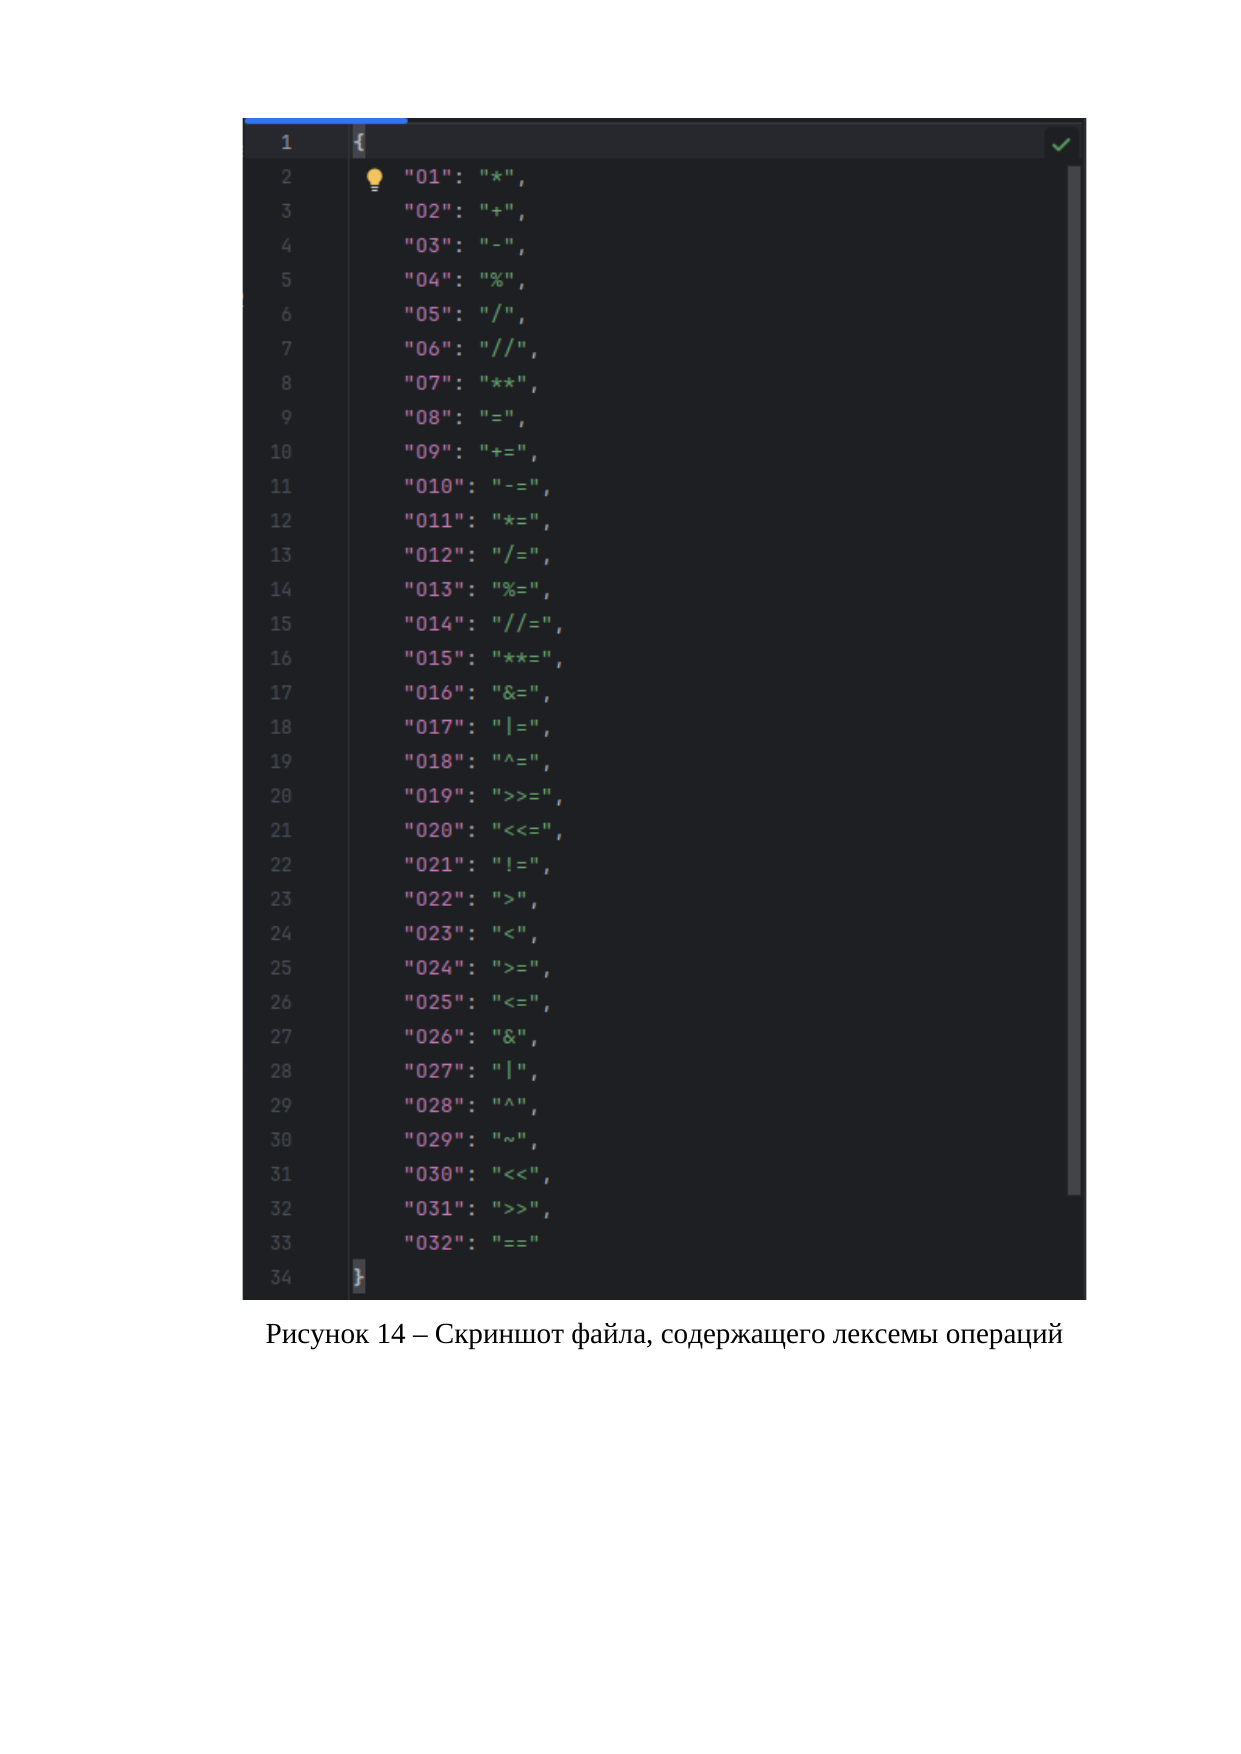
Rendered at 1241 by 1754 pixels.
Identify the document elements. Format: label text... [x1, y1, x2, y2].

picture [242, 118, 1087, 1300]
text Рисунок 14 – Скриншот файла, содержащего лексемы операций [177, 118, 1152, 1349]
